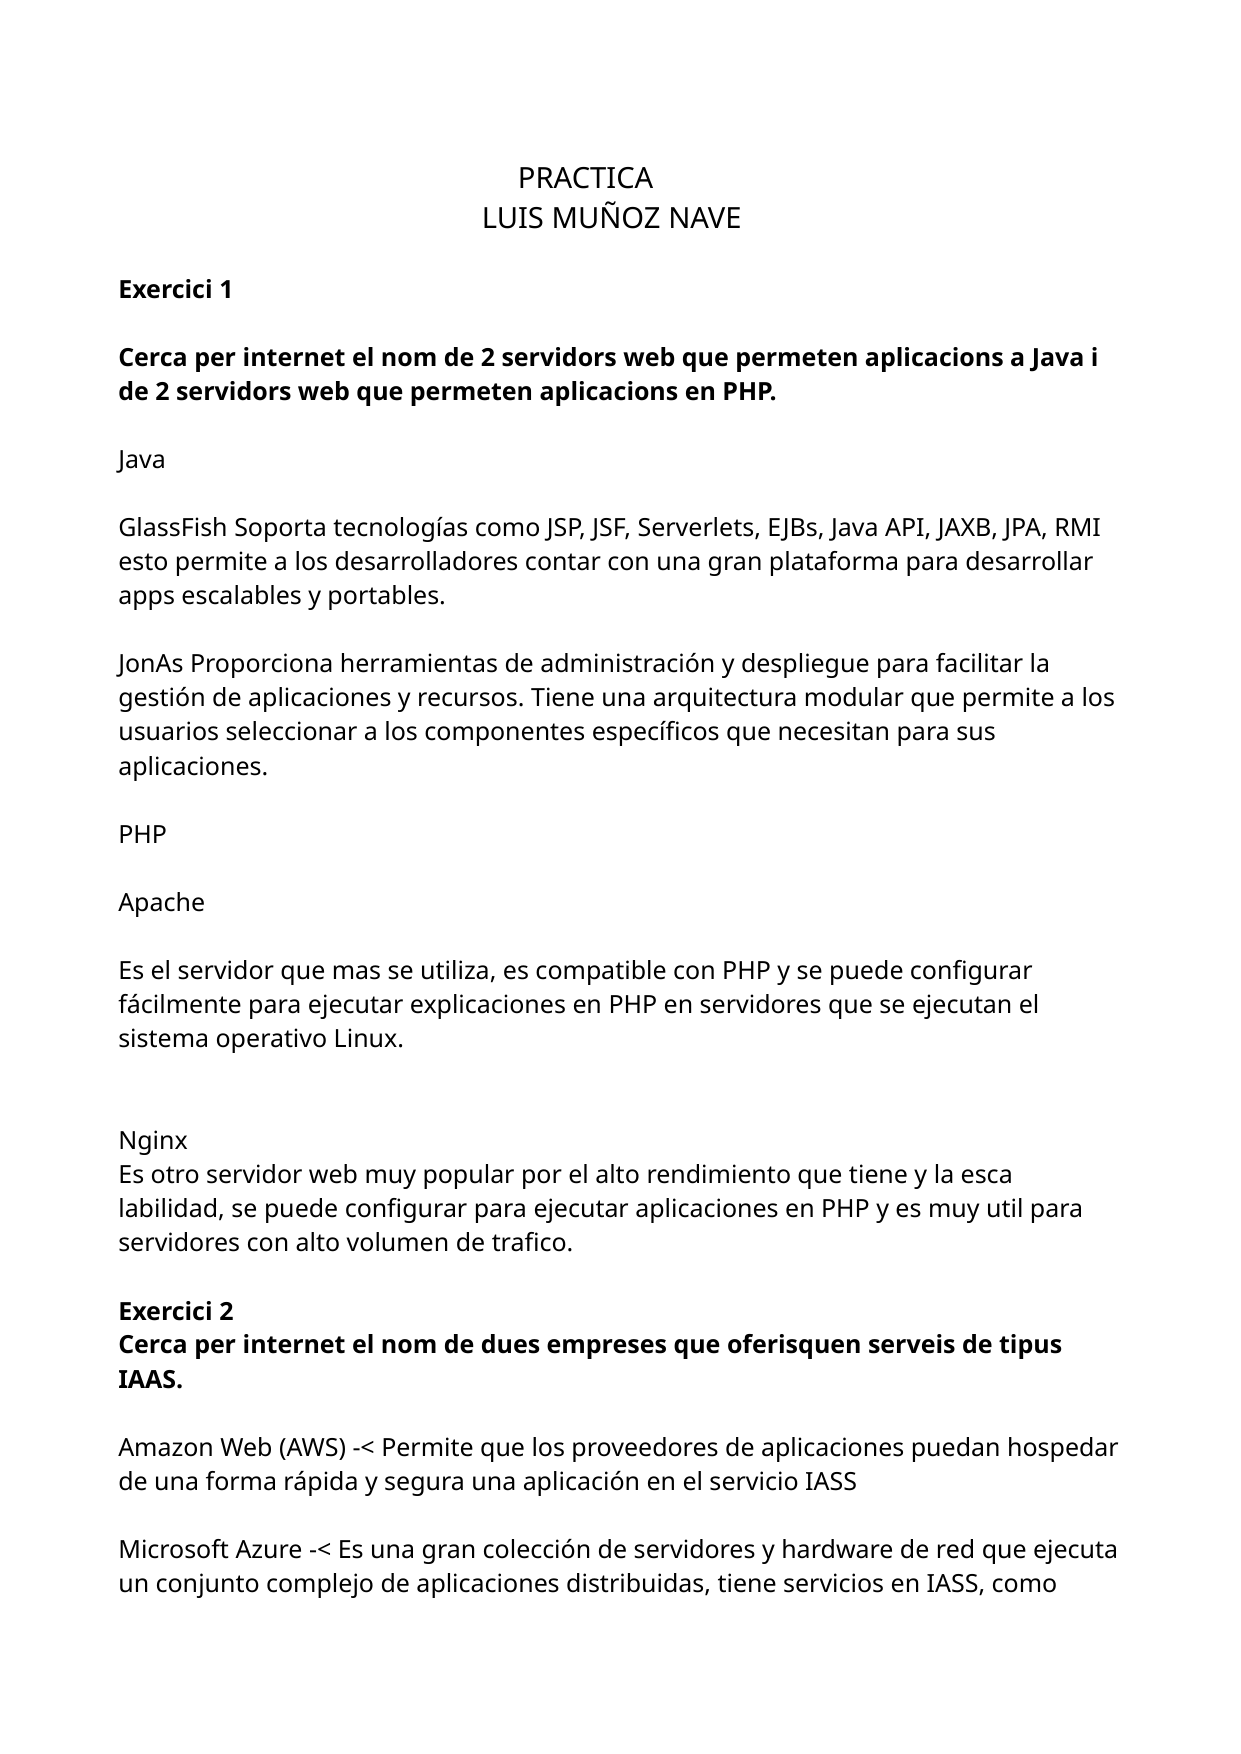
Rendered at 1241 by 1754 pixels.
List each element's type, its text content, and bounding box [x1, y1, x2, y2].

text Exercici 1 [118, 271, 1122, 305]
text Amazon Web (AWS) -< Permite que los proveedores de aplicaciones puedan hospedar de una forma rápida y segura una aplicación en el servicio IASS [118, 1429, 1122, 1497]
text esto permite a los desarrolladores contar con una gran plataforma para desarrollar apps escalables y portables. [118, 544, 1122, 612]
text Es el servidor que mas se utiliza, es compatible con PHP y se puede configurar fácilmente para ejecutar explicaciones en PHP en servidores que se ejecutan el sistema operativo Linux. [118, 952, 1122, 1055]
text PHP [118, 816, 1122, 850]
text Cerca per internet el nom de dues empreses que oferisquen serveis de tipus IAAS. [118, 1327, 1122, 1395]
text Microsoft Azure -< Es una gran colección de servidores y hardware de red que ejecuta un conjunto complejo de aplicaciones distribuidas, tiene servicios en IASS, como [118, 1532, 1122, 1600]
text Nginx [118, 1123, 1122, 1157]
text Es otro servidor web muy popular por el alto rendimiento que tiene y la esca labilidad, se puede configurar para ejecutar aplicaciones en PHP y es muy util para servidores con alto volumen de trafico. [118, 1157, 1122, 1259]
text Cerca per internet el nom de 2 servidors web que permeten aplicacions a Java i de 2 servidors web que permeten aplicacions en PHP. [118, 339, 1122, 407]
text Exercici 2 [118, 1293, 1122, 1327]
text Apache [118, 884, 1122, 918]
text PRACTICA [118, 158, 1122, 197]
text JonAs Proporciona herramientas de administración y despliegue para facilitar la gestión de aplicaciones y recursos. Tiene una arquitectura modular que permite a los usuarios seleccionar a los componentes específicos que necesitan para sus aplicaciones. [118, 646, 1122, 782]
text GlassFish Soporta tecnologías como JSP, JSF, Serverlets, EJBs, Java API, JAXB, JPA, RMI [118, 510, 1122, 544]
text LUIS MUÑOZ NAVE [118, 197, 1122, 237]
text Java [118, 442, 1122, 476]
